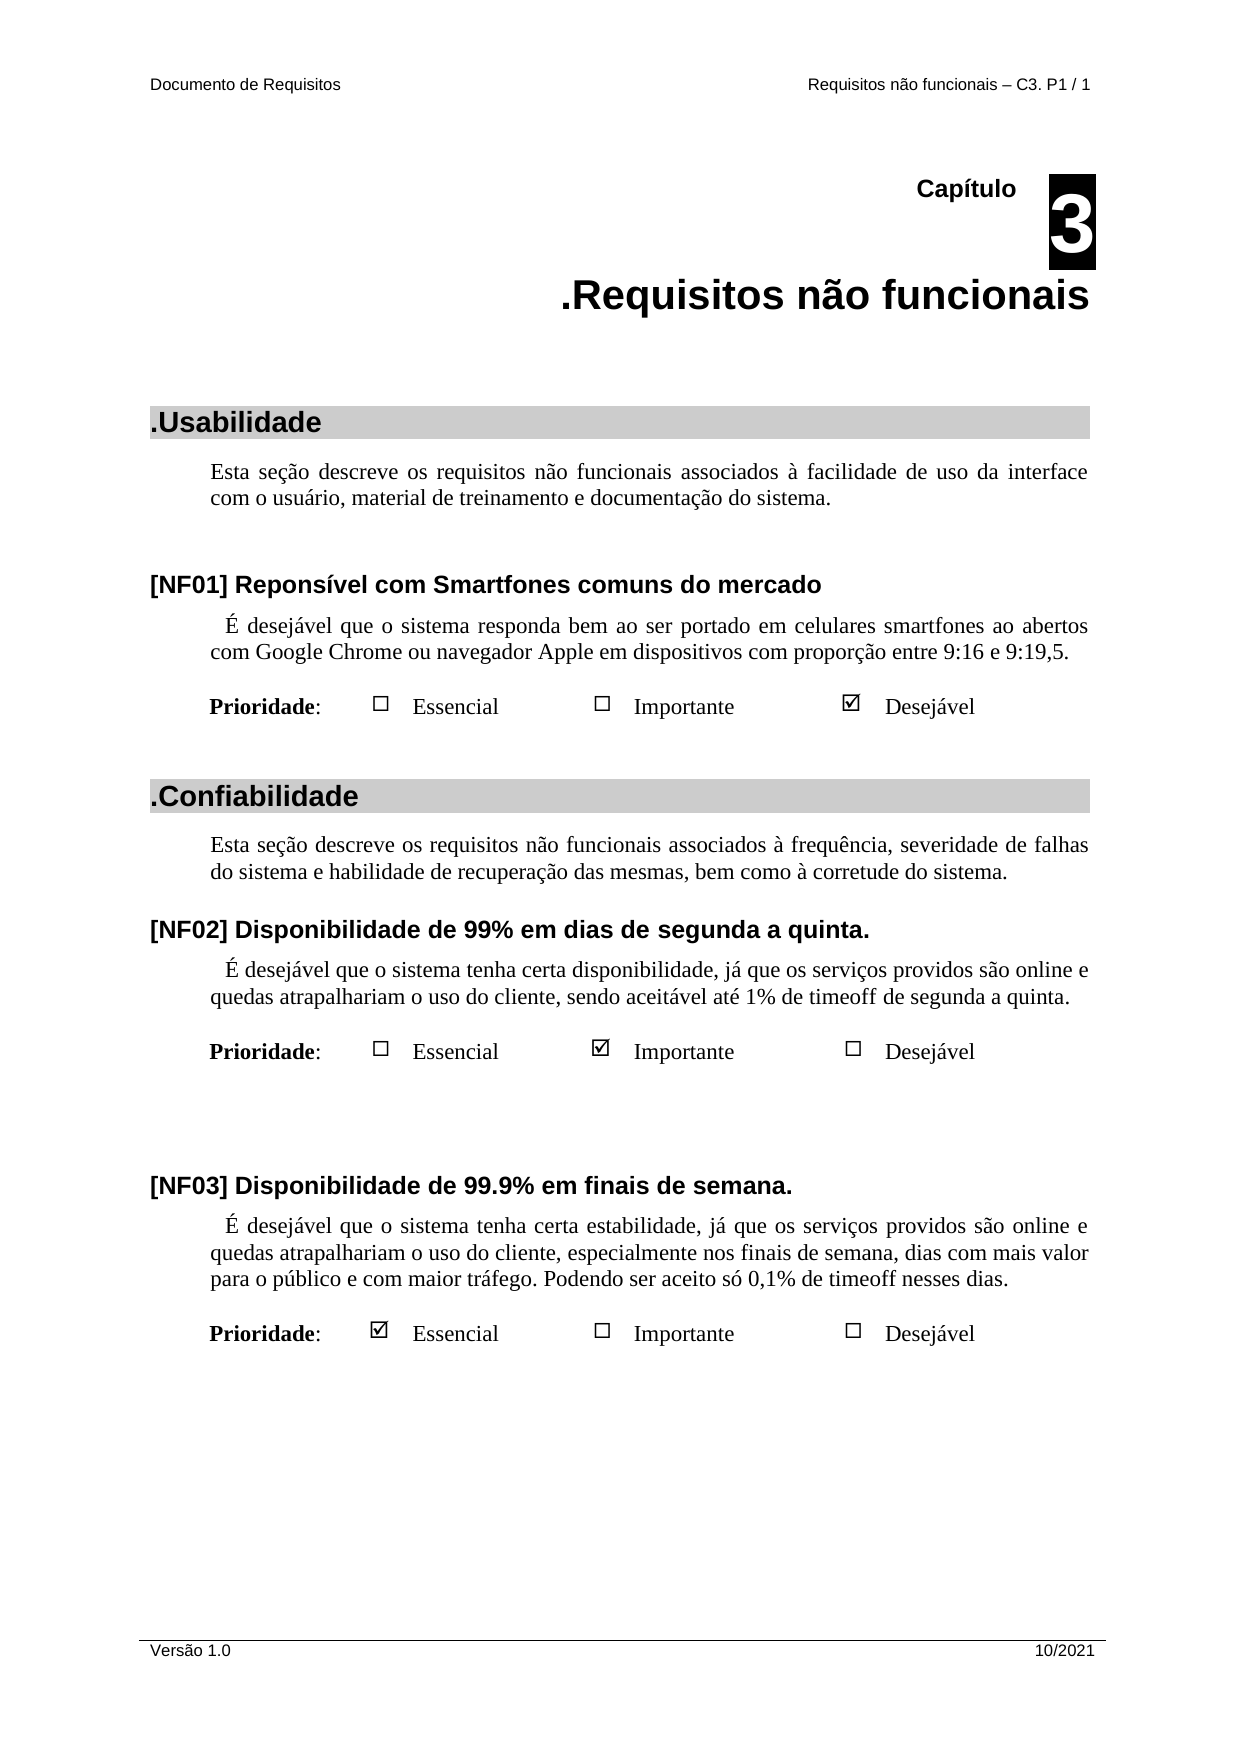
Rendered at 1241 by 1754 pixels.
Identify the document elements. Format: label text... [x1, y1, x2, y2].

subtitle [NF01] Reponsível com Smartfones comuns do mercado [150, 571, 1090, 599]
table_header Essencial [401, 1298, 578, 1369]
text É desejável que o sistema tenha certa estabilidade, já que os serviços providos são online e quedas atrapalhariam o uso do cliente, especialmente nos finais de semana, dias com mais valor para o público e com maior tráfego. Podendo ser aceito só 0,1% de timeoff nesses dias. [210, 1213, 1090, 1292]
table_header Essencial [401, 1016, 578, 1086]
subtitle [NF02] Disponibilidade de 99% em dias de segunda a quinta. [150, 915, 1090, 944]
table_header Prioridade: [194, 1298, 357, 1369]
table_header  [578, 1298, 622, 1369]
table_header  [578, 1016, 622, 1086]
text Esta seção descreve os requisitos não funcionais associados à facilidade de uso da interface com o usuário, material de treinamento e documentação do sistema. [210, 458, 1090, 511]
table_header  [357, 671, 401, 742]
table_header  [829, 671, 873, 742]
text É desejável que o sistema tenha certa disponibilidade, já que os serviços providos são online e quedas atrapalhariam o uso do cliente, sendo aceitável até 1% de timeoff de segunda a quinta. [210, 957, 1090, 1009]
table_header  [829, 1298, 873, 1369]
table_header Desejável [874, 671, 1017, 742]
table_header Desejável [874, 1016, 1017, 1086]
table_header  [829, 1016, 873, 1086]
subtitle Usabilidade [150, 406, 1090, 439]
text Capítulo [150, 174, 1035, 270]
table_header Prioridade: [194, 1016, 357, 1086]
table_header  [578, 671, 622, 742]
table_header Prioridade: [194, 671, 357, 742]
table_header Importante [623, 1298, 829, 1369]
table_header Desejável [874, 1298, 1017, 1369]
subtitle Confiabilidade [150, 779, 1090, 813]
table_header  [357, 1016, 401, 1086]
subtitle Requisitos não funcionais [150, 270, 1090, 318]
table_header  [357, 1298, 401, 1369]
text Esta seção descreve os requisitos não funcionais associados à frequência, severidade de falhas do sistema e habilidade de recuperação das mesmas, bem como à corretude do sistema. [210, 831, 1090, 884]
table_header Importante [623, 1016, 829, 1086]
subtitle [NF03] Disponibilidade de 99.9% em finais de semana. [150, 1171, 1090, 1200]
table_header Importante [623, 671, 829, 742]
table_header Essencial [401, 671, 578, 742]
text 3 [1035, 174, 1096, 270]
text É desejável que o sistema responda bem ao ser portado em celulares smartfones ao abertos com Google Chrome ou navegador Apple em dispositivos com proporção entre 9:16 e 9:19,5. [210, 612, 1090, 664]
